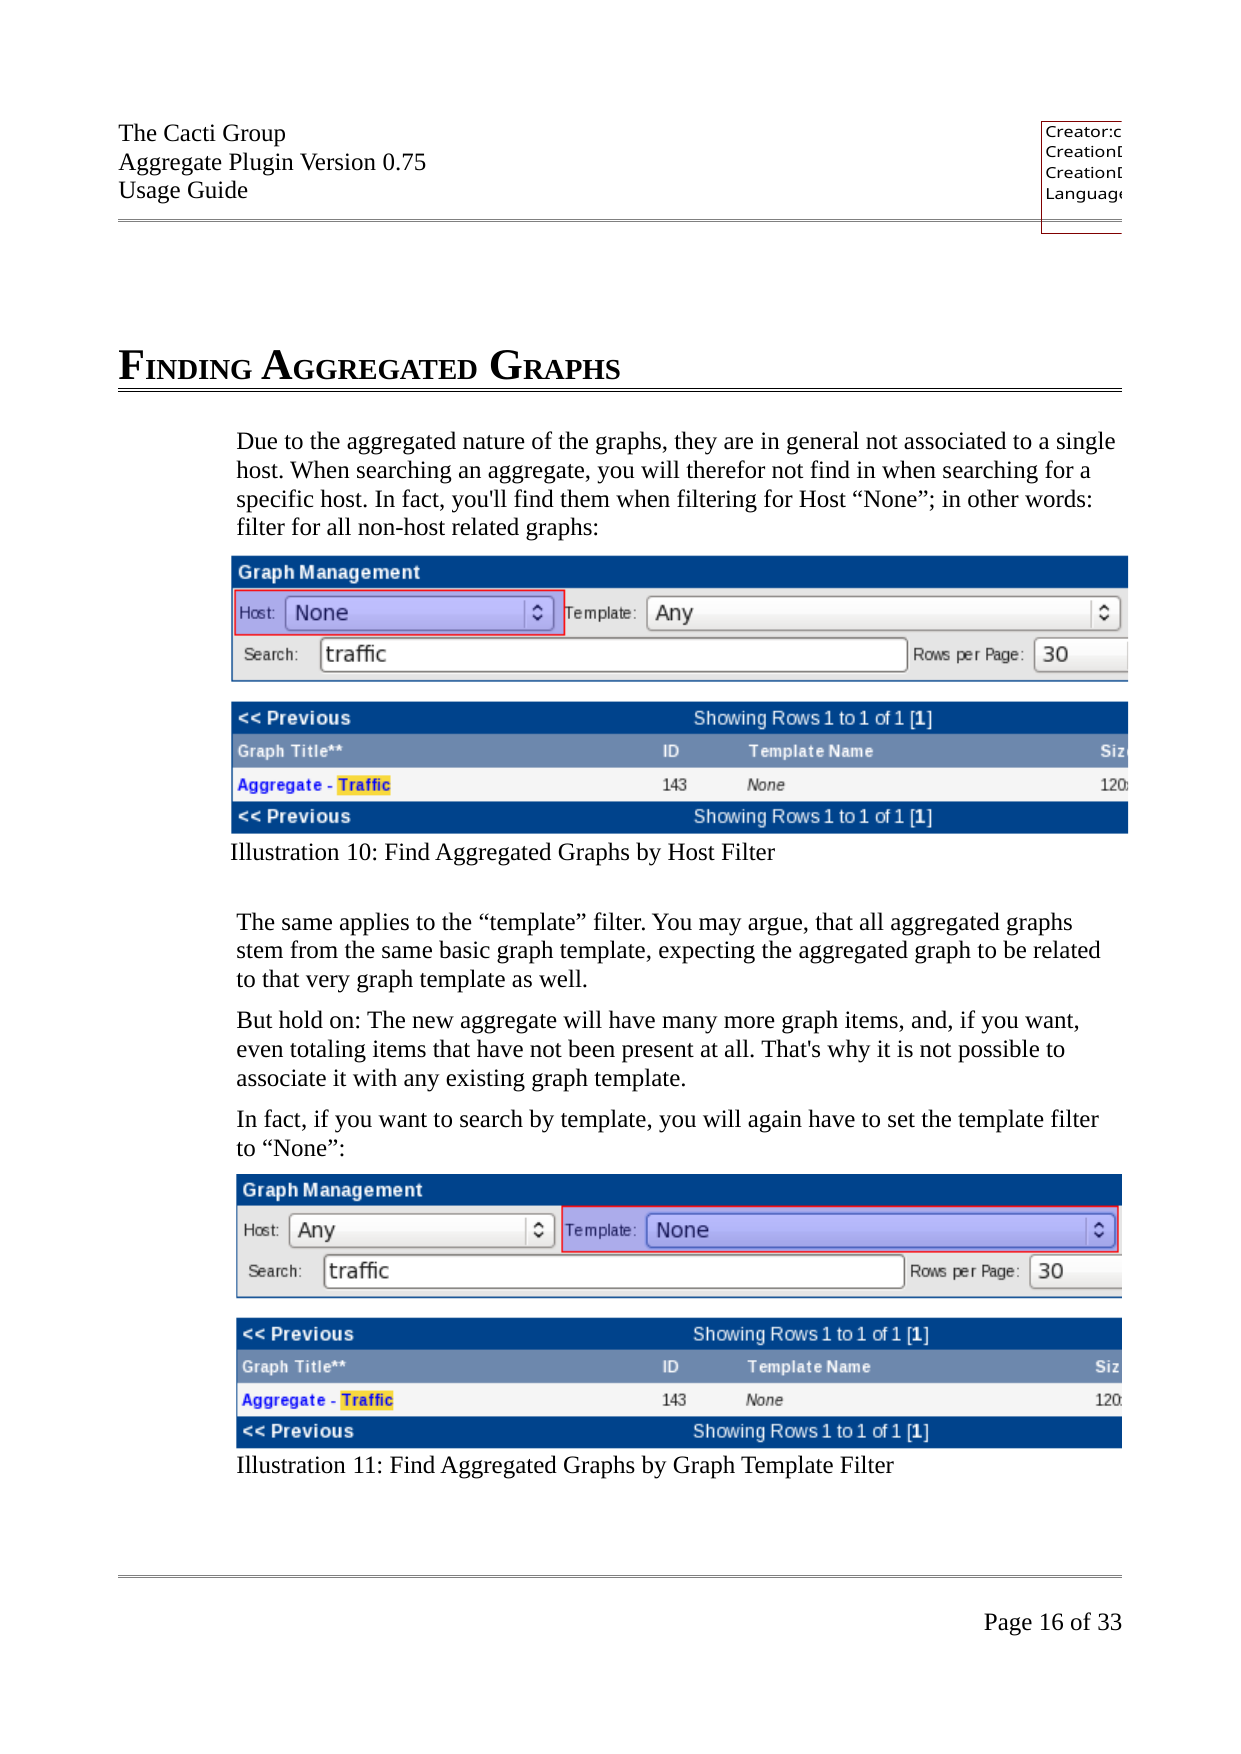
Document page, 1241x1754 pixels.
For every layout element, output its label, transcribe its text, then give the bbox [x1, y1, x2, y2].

text In fact, if you want to search by template, you will again have to set the template filter to “None”: [236, 1104, 1122, 1162]
text But hold on: The new aggregate will have many more graph items, and, if you want, even totaling items that have not been present at all. That's why it is not possible to associate it with any existing graph template. [236, 1006, 1122, 1092]
picture [236, 1174, 1122, 1450]
subtitle Finding Aggregated Graphs [118, 338, 1122, 388]
text The same applies to the “template” filter. You may argue, that all aggregated graphs stem from the same basic graph template, expecting the aggregated graph to be related to that very graph template as well. [236, 907, 1122, 993]
text Illustration 11: Find Aggregated Graphs by Graph Template Filter [236, 1450, 1122, 1478]
text Illustration 10: Find Aggregated Graphs by Host Filter [230, 837, 1128, 866]
picture [230, 553, 1129, 837]
text Due to the aggregated nature of the graphs, they are in general not associated to a single host. When searching an aggregate, you will therefor not find in when searching for a specific host. In fact, you'll find them when filtering for Host “None”; in other words: filter for all non-host related graphs: [236, 426, 1122, 541]
